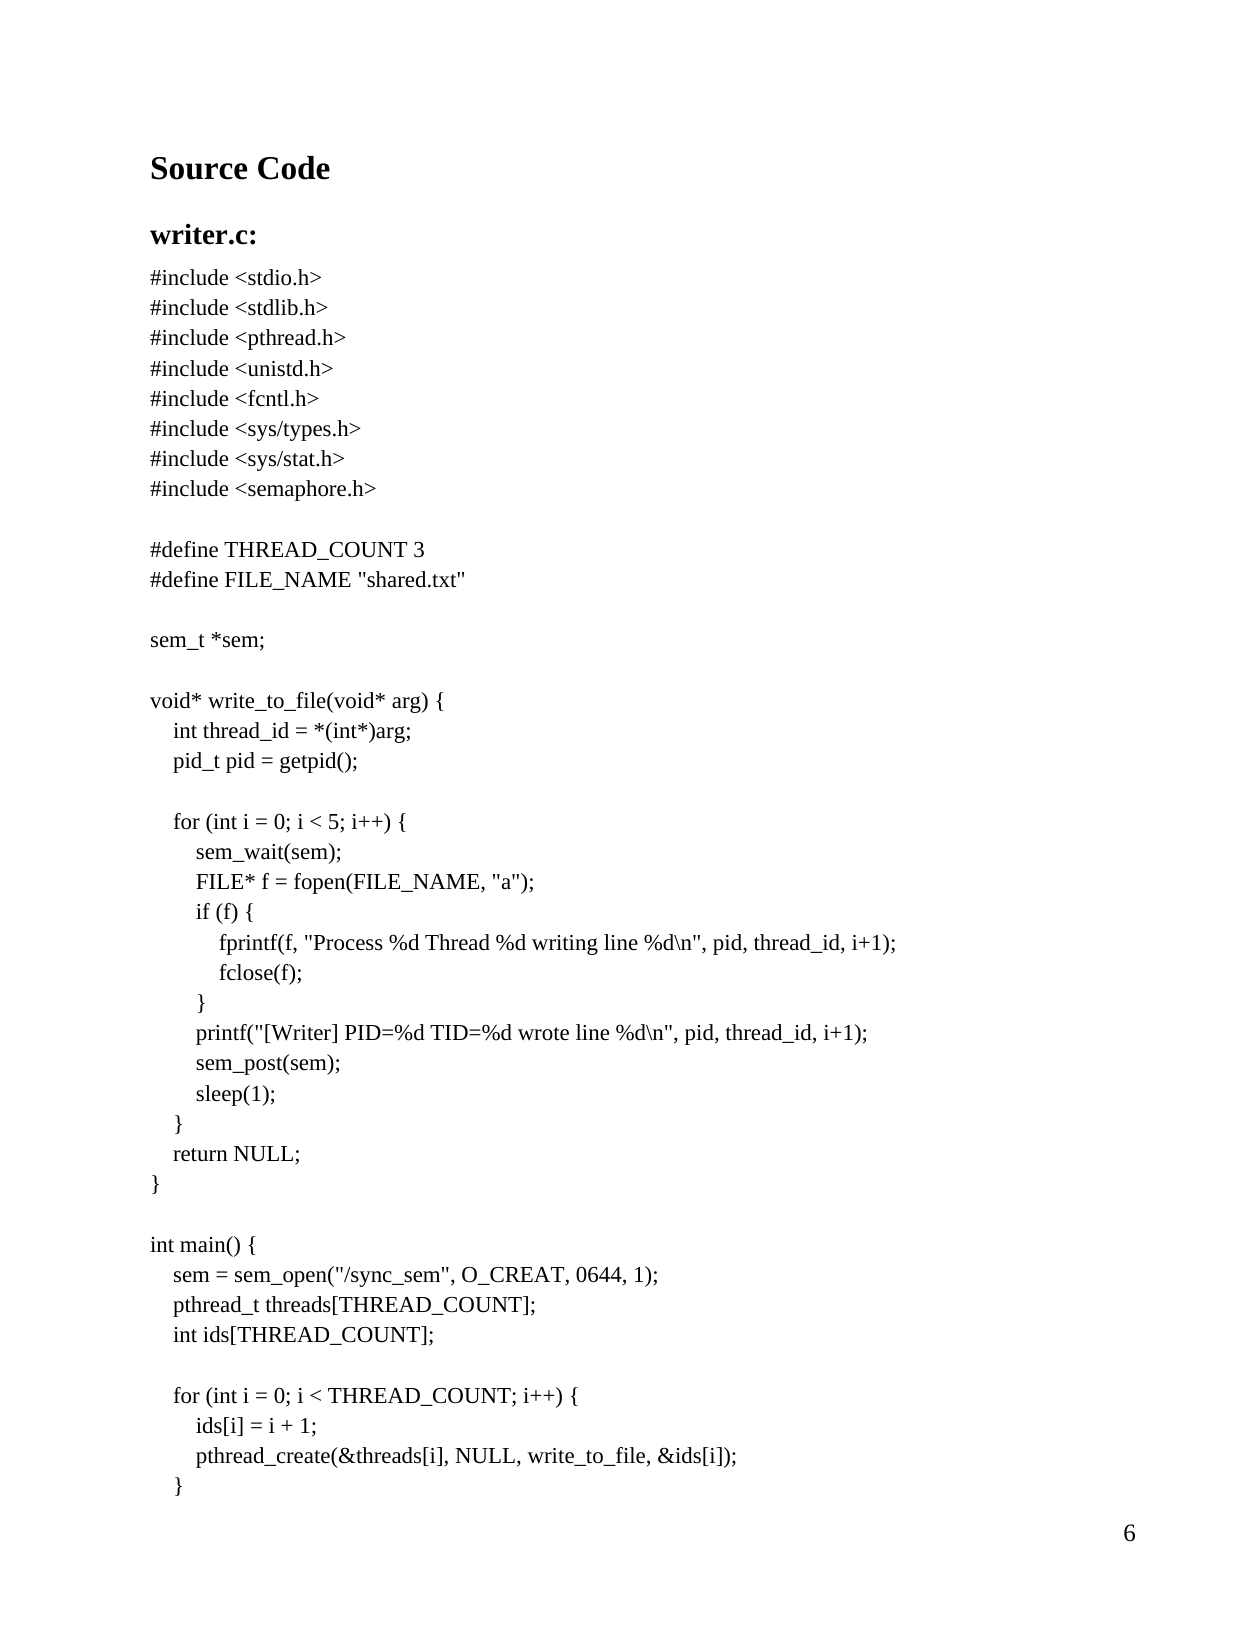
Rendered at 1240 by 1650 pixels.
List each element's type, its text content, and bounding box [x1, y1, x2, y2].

text #include <stdio.h> #include <stdlib.h> #include <pthread.h> #include <unistd.h> #include <fcntl.h> #include <sys/types.h> #include <sys/stat.h> #include <semaphore.h> #define THREAD_COUNT 3 #define FILE_NAME "shared.txt" sem_t *sem; void* write_to_file(void* arg) { int thread_id = *(int*)arg; pid_t pid = getpid(); for (int i = 0; i < 5; i++) { sem_wait(sem); FILE* f = fopen(FILE_NAME, "a"); if (f) { fprintf(f, "Process %d Thread %d writing line %d\n", pid, thread_id, i+1); fclose(f); } printf("[Writer] PID=%d TID=%d wrote line %d\n", pid, thread_id, i+1); sem_post(sem); sleep(1); } return NULL; } int main() { sem = sem_open("/sync_sem", O_CREAT, 0644, 1); pthread_t threads[THREAD_COUNT]; int ids[THREAD_COUNT]; for (int i = 0; i < THREAD_COUNT; i++) { ids[i] = i + 1; pthread_create(&threads[i], NULL, write_to_file, &ids[i]); } [150, 264, 1135, 1499]
subtitle Source Code [150, 148, 1135, 186]
subtitle writer.c: [150, 217, 1135, 251]
